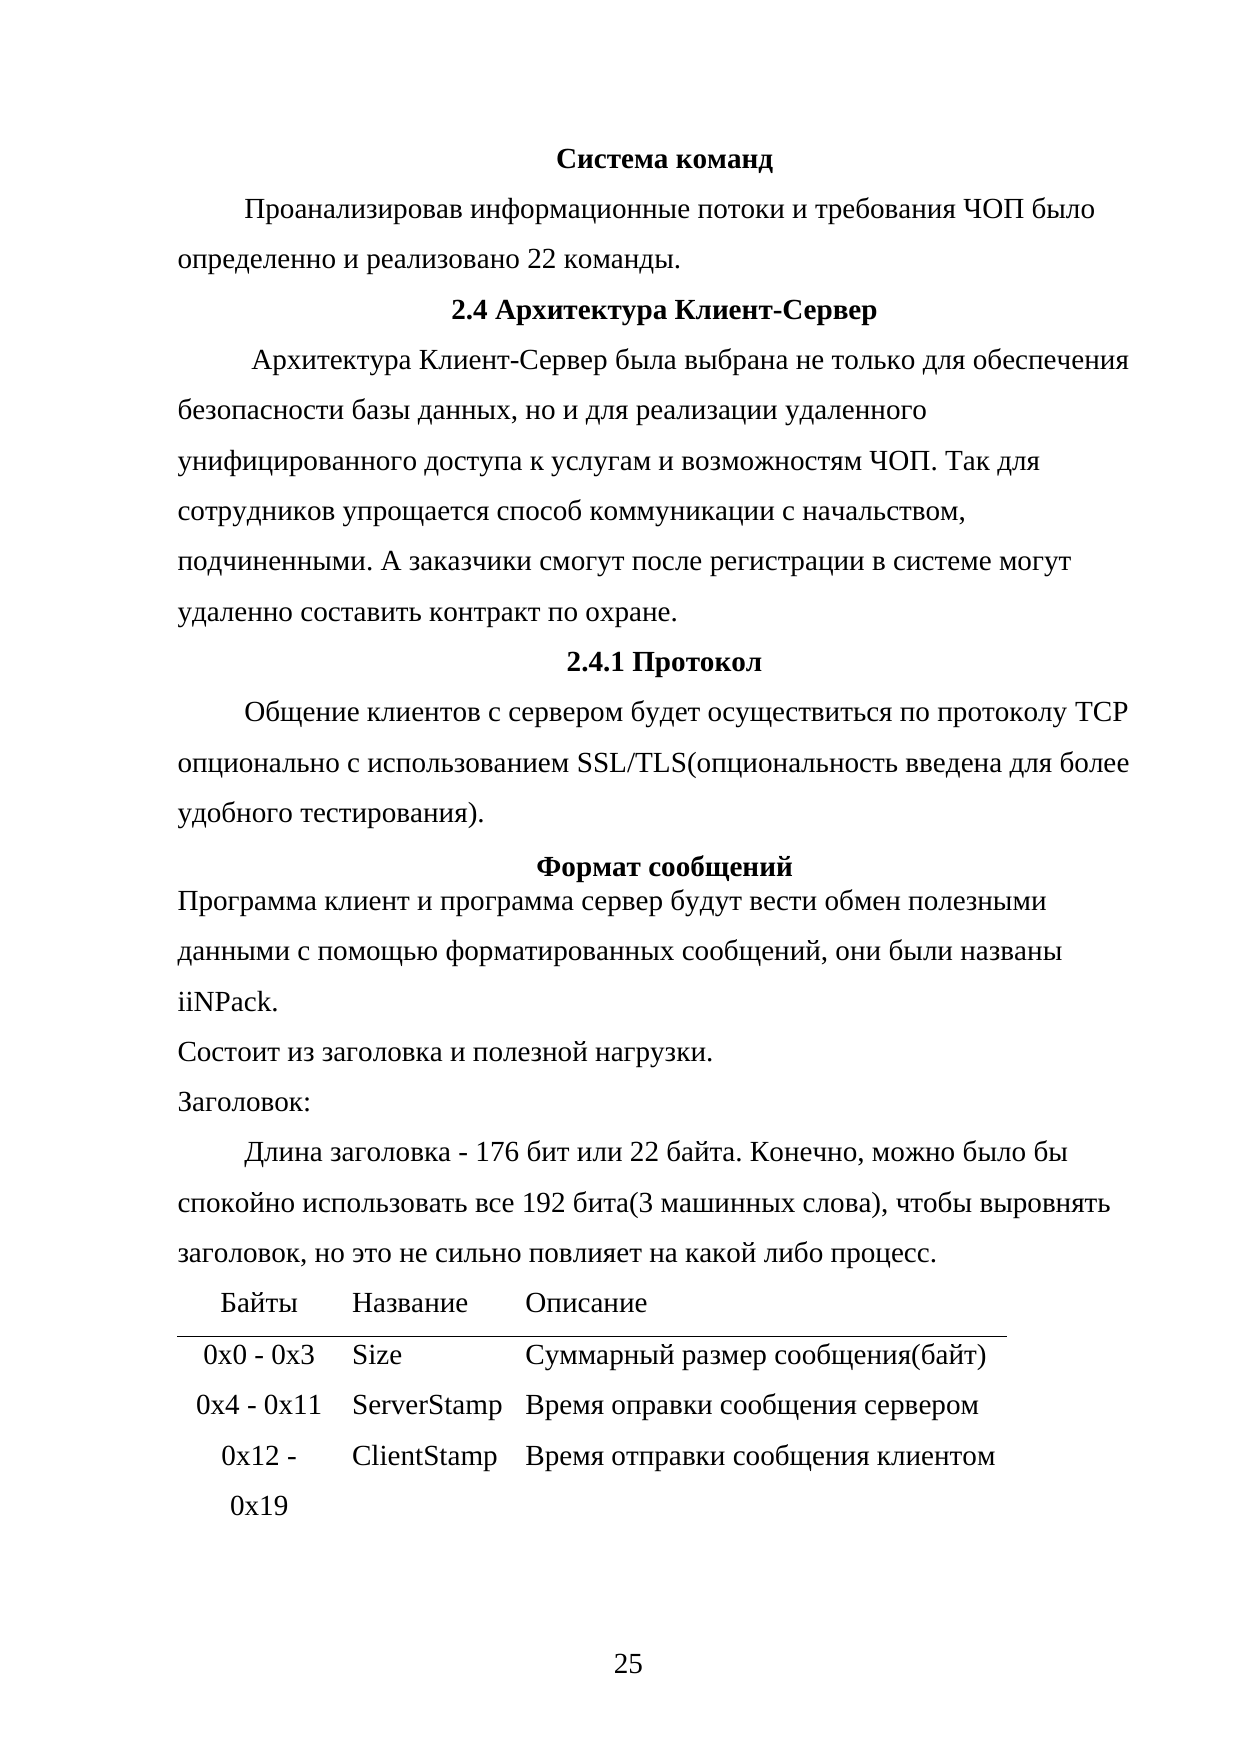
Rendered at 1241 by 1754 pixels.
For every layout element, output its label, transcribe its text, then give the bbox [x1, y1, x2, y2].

table_cell Время отправки сообщения клиентом [514, 1438, 1007, 1538]
text Состоит из заголовка и полезной нагрузки. [177, 1034, 1152, 1067]
table_cell 0x12 - 0x19 [177, 1438, 341, 1538]
table_cell Время оправки сообщения сервером [514, 1388, 1007, 1438]
text Программа клиент и программа сервер будут вести обмен полезными данными с помощью форматированных сообщений, они были названы iiNPack. [177, 883, 1152, 1017]
table_cell Суммарный размер сообщения(байт) [514, 1337, 1007, 1387]
table_cell ServerStamp [341, 1388, 514, 1438]
subtitle 2.4 Архитектура Клиент-Сервер [177, 292, 1152, 325]
text Архитектура Клиент-Сервер была выбрана не только для обеспечения безопасности базы данных, но и для реализации удаленного унифицированного доступа к услугам и возможностям ЧОП. Так для сотрудников упрощается способ коммуникации с начальством, подчиненными. А заказчики смогут после регистрации в системе могут удаленно составить контракт по охране. [177, 342, 1152, 627]
subtitle Система команд [177, 141, 1152, 174]
table_cell ClientStamp [341, 1438, 514, 1538]
table_header Описание [514, 1286, 1007, 1336]
table_header Байты [177, 1286, 341, 1336]
table_cell 0x0 - 0x3 [177, 1337, 341, 1387]
table_cell Size [341, 1337, 514, 1387]
text Проанализировав информационные потоки и требования ЧОП было определенно и реализовано 22 команды. [177, 191, 1152, 275]
text Заголовок: [177, 1084, 1152, 1118]
subtitle 2.4.1 Протокол [177, 644, 1152, 678]
text Общение клиентов с сервером будет осуществиться по протоколу TCP опционально с использованием SSL/TLS(опциональность введена для более удобного тестирования). [177, 694, 1152, 828]
table_cell 0x4 - 0x11 [177, 1388, 341, 1438]
text Длина заголовка - 176 бит или 22 байта. Конечно, можно было бы спокойно использовать все 192 бита(3 машинных слова), чтобы выровнять заголовок, но это не сильно повлияет на какой либо процесс. [177, 1134, 1152, 1269]
subtitle Формат сообщений [177, 849, 1152, 883]
table_header Название [341, 1286, 514, 1336]
